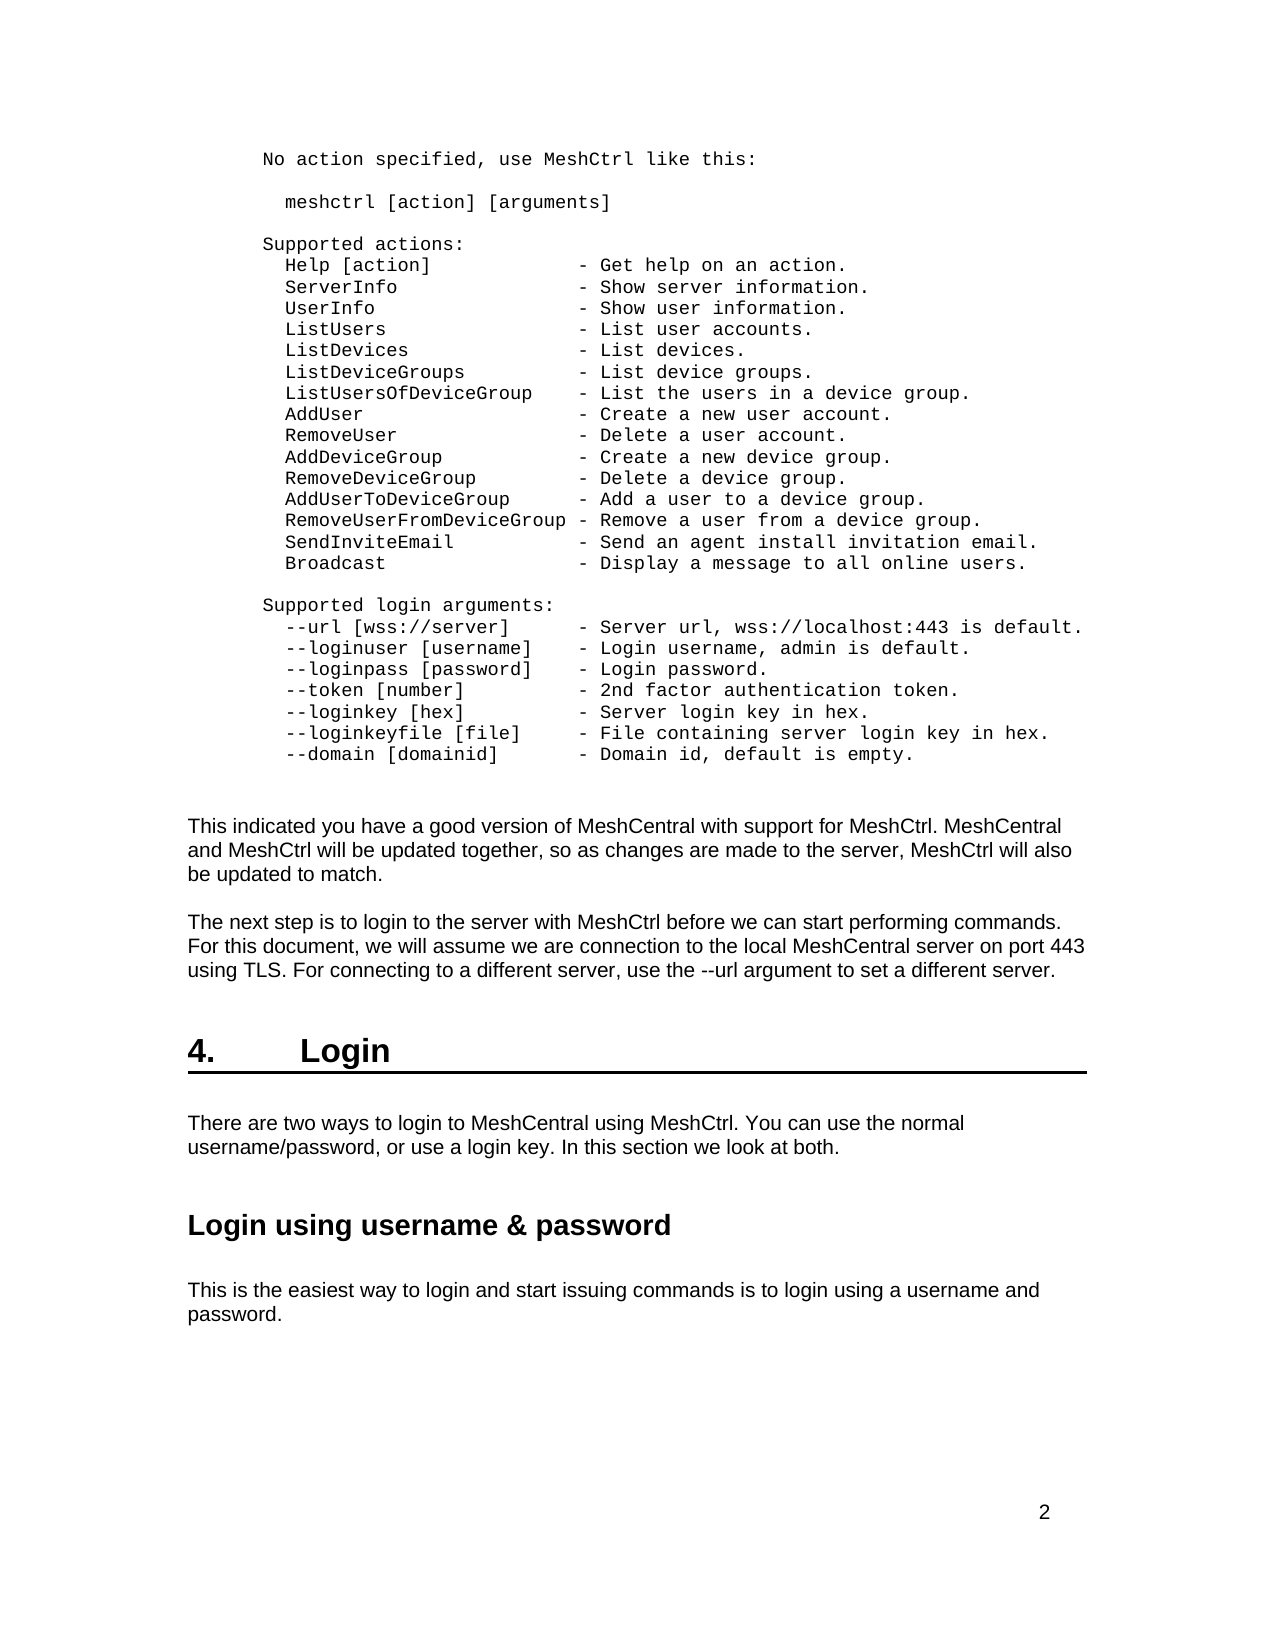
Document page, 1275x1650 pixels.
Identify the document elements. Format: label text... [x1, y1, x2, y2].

text UserInfo - Show user information. [262, 299, 1087, 320]
text AddDeviceGroup - Create a new device group. [262, 447, 1087, 469]
text --loginpass [password] - Login password. [262, 660, 1087, 681]
text meshctrl [action] [arguments] [262, 192, 1087, 214]
text --loginkey [hex] - Server login key in hex. [262, 702, 1087, 724]
subtitle Login using username & password [187, 1208, 1087, 1241]
text RemoveUser - Delete a user account. [262, 426, 1087, 447]
text AddUserToDeviceGroup - Add a user to a device group. [262, 490, 1087, 511]
text No action specified, use MeshCtrl like this: [262, 150, 1087, 171]
text Broadcast - Display a message to all online users. [262, 554, 1087, 575]
text Help [action] - Get help on an action. [262, 256, 1087, 277]
text This is the easiest way to login and start issuing commands is to login using a username and password. [187, 1278, 1087, 1326]
text --loginkeyfile [file] - File containing server login key in hex. [262, 724, 1087, 745]
text --domain [domainid] - Domain id, default is empty. [262, 745, 1087, 766]
text The next step is to login to the server with MeshCtrl before we can start performing commands. For this document, we will assume we are connection to the local MeshCentral server on port 443 using TLS. For connecting to a different server, use the --url argument to set a different server. [187, 910, 1087, 982]
text ListUsers - List user accounts. [262, 320, 1087, 341]
text Supported actions: [262, 235, 1087, 256]
subtitle Login [187, 1031, 1087, 1074]
text ListDeviceGroups - List device groups. [262, 362, 1087, 384]
text --token [number] - 2nd factor authentication token. [262, 681, 1087, 702]
text This indicated you have a good version of MeshCentral with support for MeshCtrl. MeshCentral and MeshCtrl will be updated together, so as changes are made to the server, MeshCtrl will also be updated to match. [187, 814, 1087, 886]
text --loginuser [username] - Login username, admin is default. [262, 639, 1087, 660]
text --url [wss://server] - Server url, wss://localhost:443 is default. [262, 617, 1087, 639]
text RemoveDeviceGroup - Delete a device group. [262, 469, 1087, 490]
text SendInviteEmail - Send an agent install invitation email. [262, 532, 1087, 554]
text There are two ways to login to MeshCentral using MeshCtrl. You can use the normal username/password, or use a login key. In this section we look at both. [187, 1111, 1087, 1159]
text ListUsersOfDeviceGroup - List the users in a device group. [262, 384, 1087, 405]
text Supported login arguments: [262, 596, 1087, 617]
text ServerInfo - Show server information. [262, 277, 1087, 299]
text ListDevices - List devices. [262, 341, 1087, 362]
text RemoveUserFromDeviceGroup - Remove a user from a device group. [262, 511, 1087, 532]
text AddUser - Create a new user account. [262, 405, 1087, 426]
